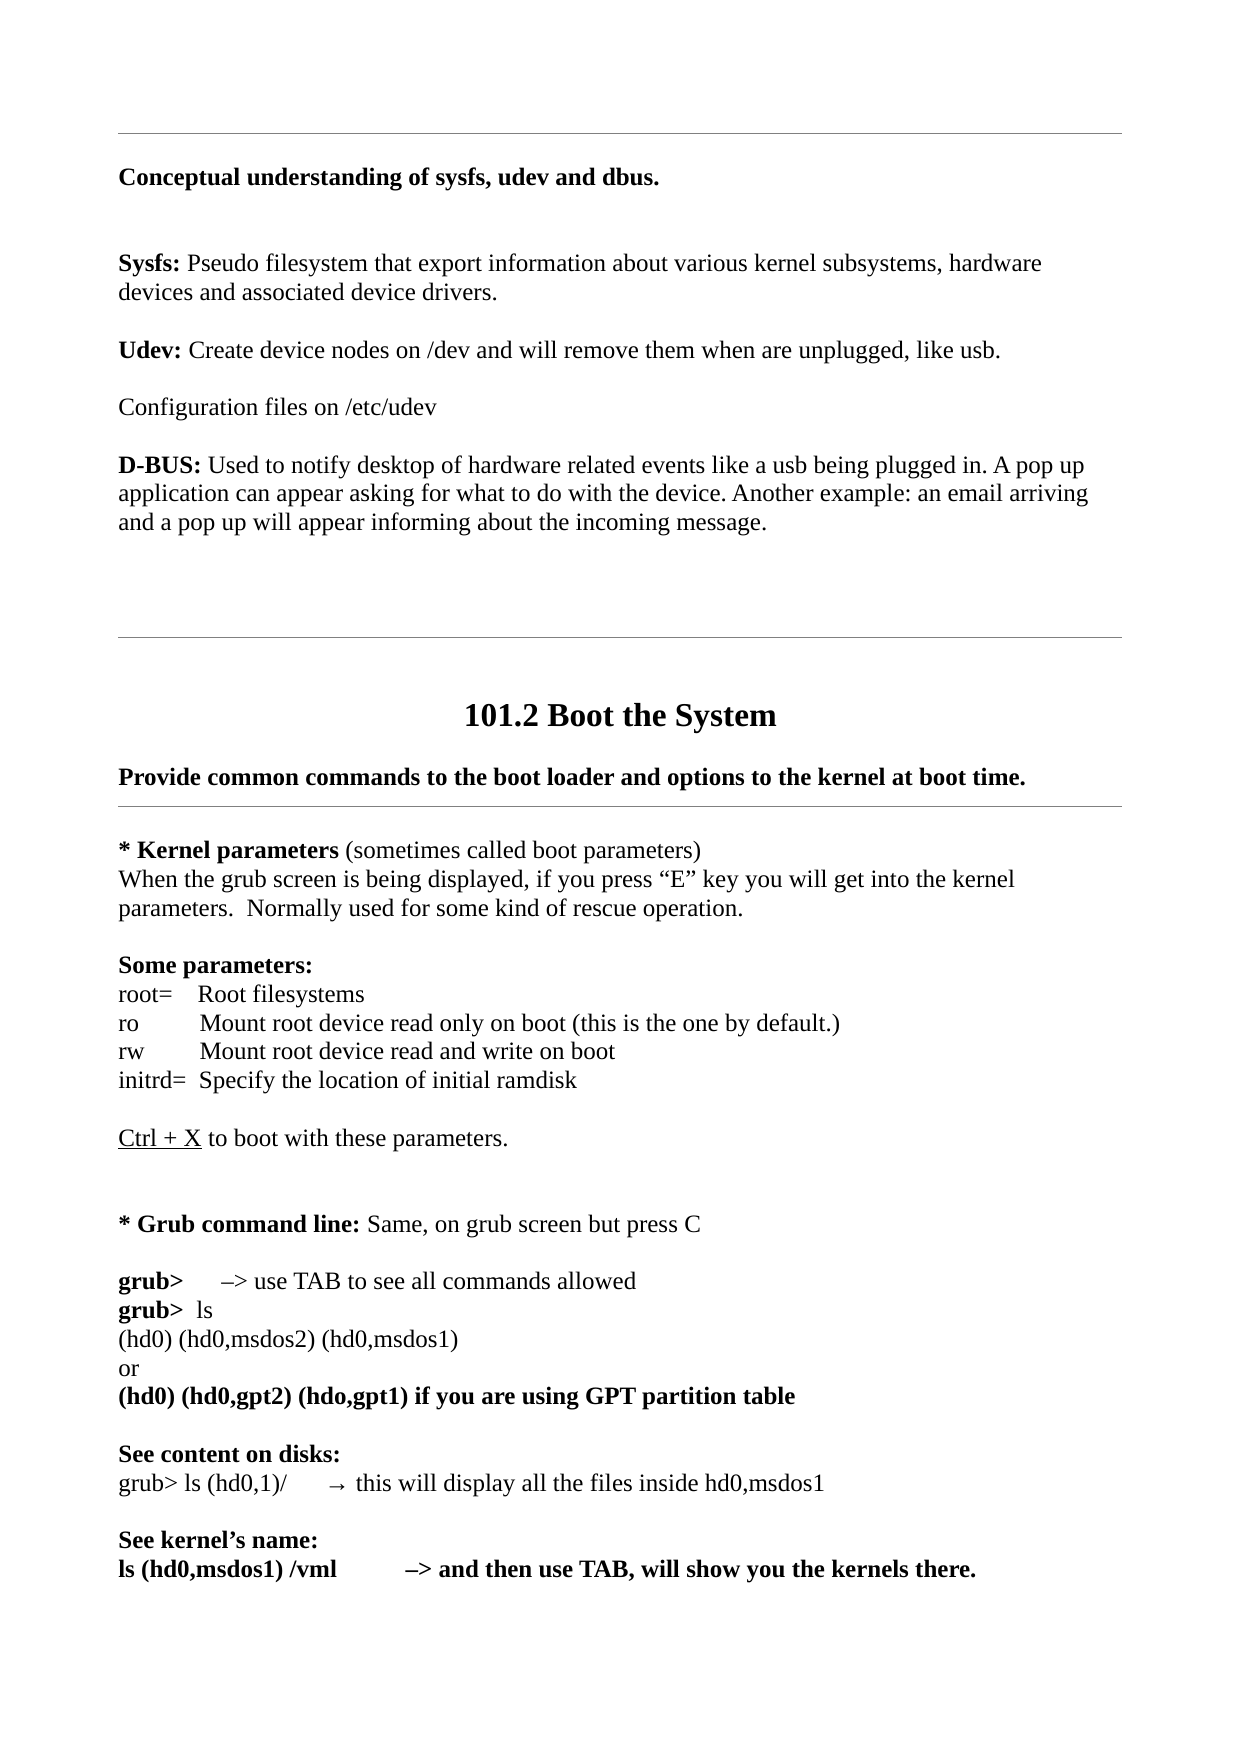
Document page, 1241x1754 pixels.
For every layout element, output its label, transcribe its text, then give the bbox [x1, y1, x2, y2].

text Udev: Create device nodes on /dev and will remove them when are unplugged, like usb. [118, 335, 1122, 363]
text root= Root filesystems [118, 979, 1122, 1008]
text * Kernel parameters (sometimes called boot parameters) [118, 835, 1122, 864]
text rw Mount root device read and write on boot [118, 1036, 1122, 1065]
text Configuration files on /etc/udev [118, 392, 1122, 421]
text See kernel’s name: [118, 1525, 1122, 1554]
text See content on disks: [118, 1439, 1122, 1468]
text (hd0) (hd0,gpt2) (hdo,gpt1) if you are using GPT partition table [118, 1381, 1122, 1410]
text ls (hd0,msdos1) /vml –> and then use TAB, will show you the kernels there. [118, 1554, 1122, 1583]
text Provide common commands to the boot loader and options to the kernel at boot time. [118, 762, 1122, 791]
text grub> ls (hd0,1)/ → this will display all the files inside hd0,msdos1 [118, 1468, 1122, 1496]
text Some parameters: [118, 950, 1122, 979]
text Ctrl + X to boot with these parameters. [118, 1123, 1122, 1151]
text initrd= Specify the location of initial ramdisk [118, 1065, 1122, 1094]
text (hd0) (hd0,msdos2) (hd0,msdos1) [118, 1324, 1122, 1353]
text Sysfs: Pseudo filesystem that export information about various kernel subsystems, hardware devices and associated device drivers. [118, 248, 1122, 306]
text grub> ls [118, 1295, 1122, 1324]
text * Grub command line: Same, on grub screen but press C [118, 1209, 1122, 1238]
text 101.2 Boot the System [118, 695, 1122, 733]
text When the grub screen is being displayed, if you press “E” key you will get into the kernel parameters. Normally used for some kind of rescue operation. [118, 864, 1122, 921]
text or [118, 1353, 1122, 1381]
text Conceptual understanding of sysfs, udev and dbus. [118, 162, 1122, 191]
text D-BUS: Used to notify desktop of hardware related events like a usb being plugged in. A pop up application can appear asking for what to do with the device. Another example: an email arriving and a pop up will appear informing about the incoming message. [118, 450, 1122, 536]
text grub> –> use TAB to see all commands allowed [118, 1266, 1122, 1295]
text ro Mount root device read only on boot (this is the one by default.) [118, 1008, 1122, 1036]
